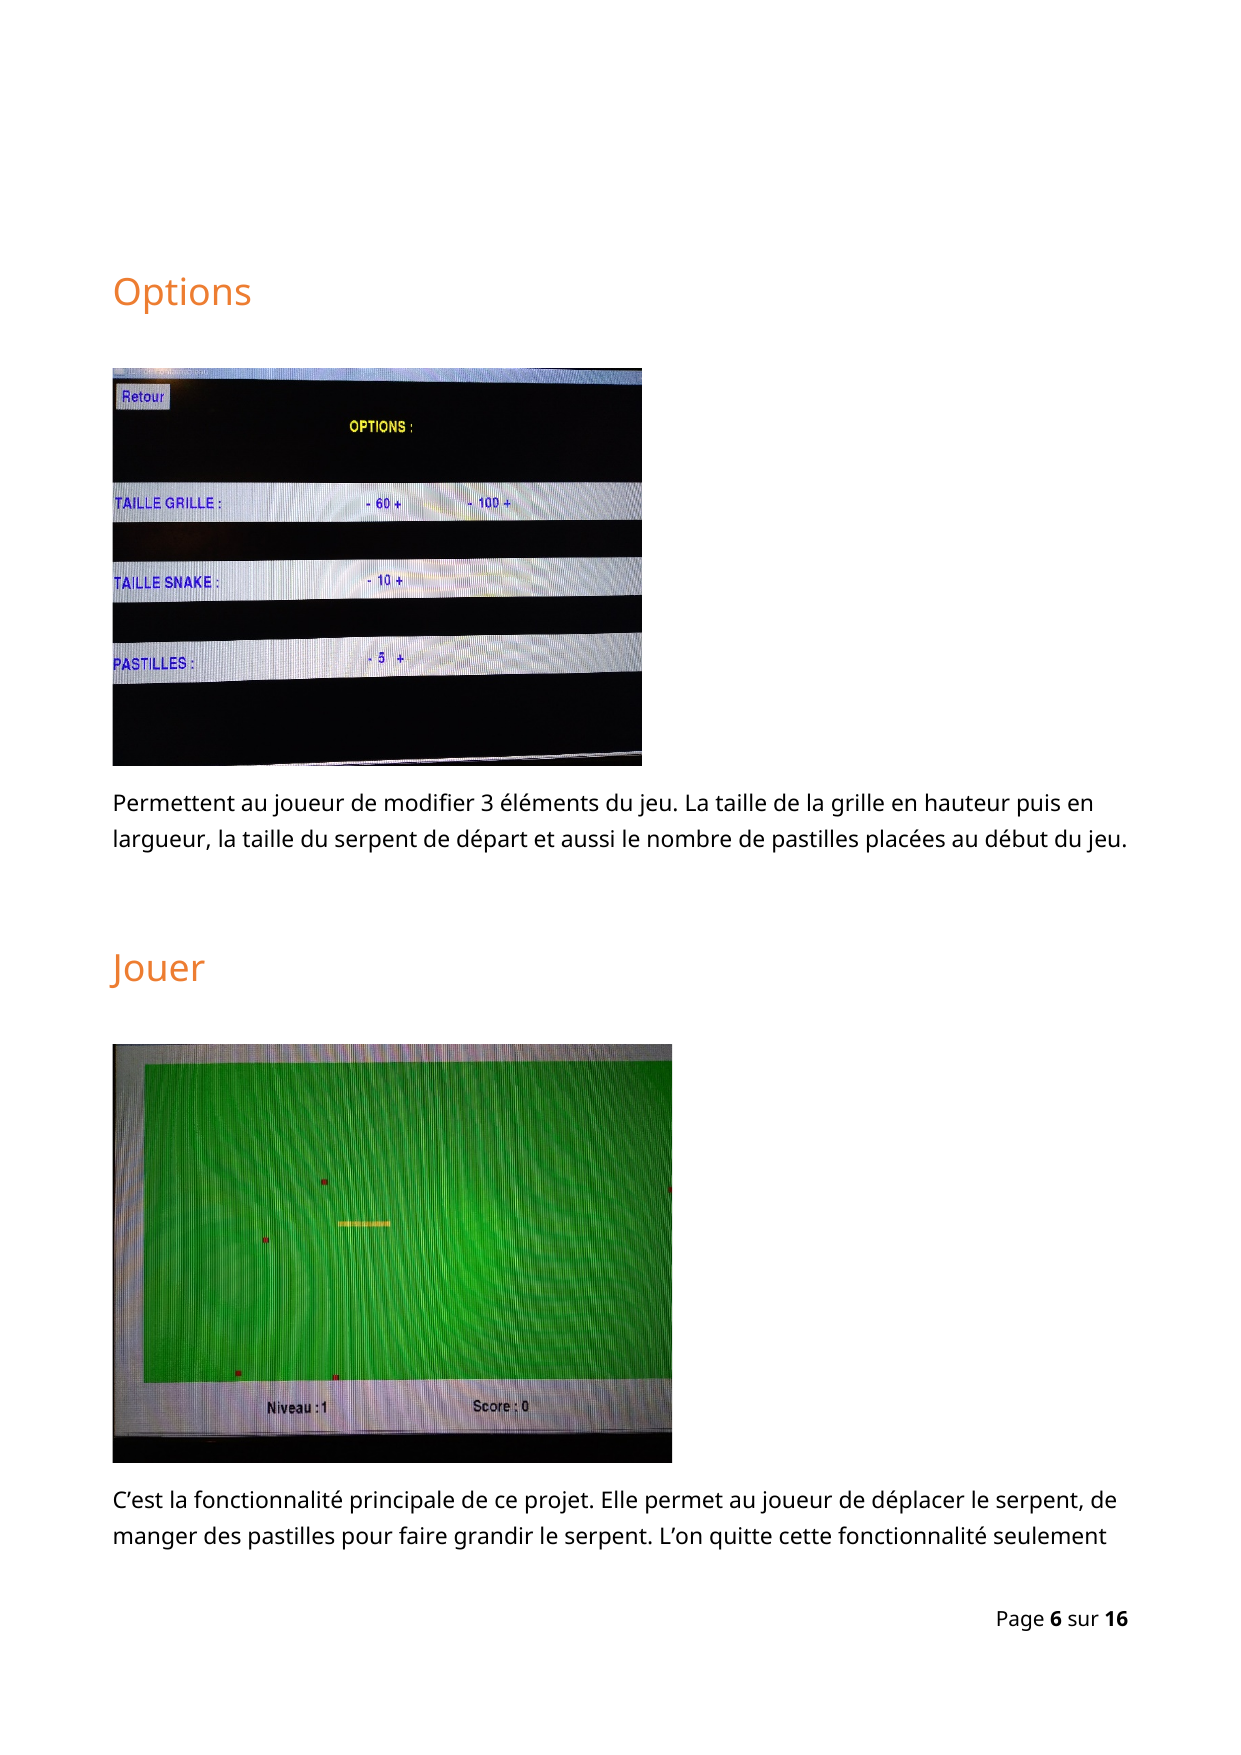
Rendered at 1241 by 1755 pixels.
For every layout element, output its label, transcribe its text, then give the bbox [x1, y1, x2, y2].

subtitle Options [112, 265, 1128, 316]
subtitle Jouer [112, 941, 1128, 992]
text Permettent au joueur de modifier 3 éléments du jeu. La taille de la grille en hauteur puis en largueur, la taille du serpent de départ et aussi le nombre de pastilles placées au début du jeu. [112, 787, 1128, 854]
text C’est la fonctionnalité principale de ce projet. Elle permet au joueur de déplacer le serpent, de manger des pastilles pour faire grandir le serpent. L’on quitte cette fonctionnalité seulement [112, 1484, 1128, 1551]
